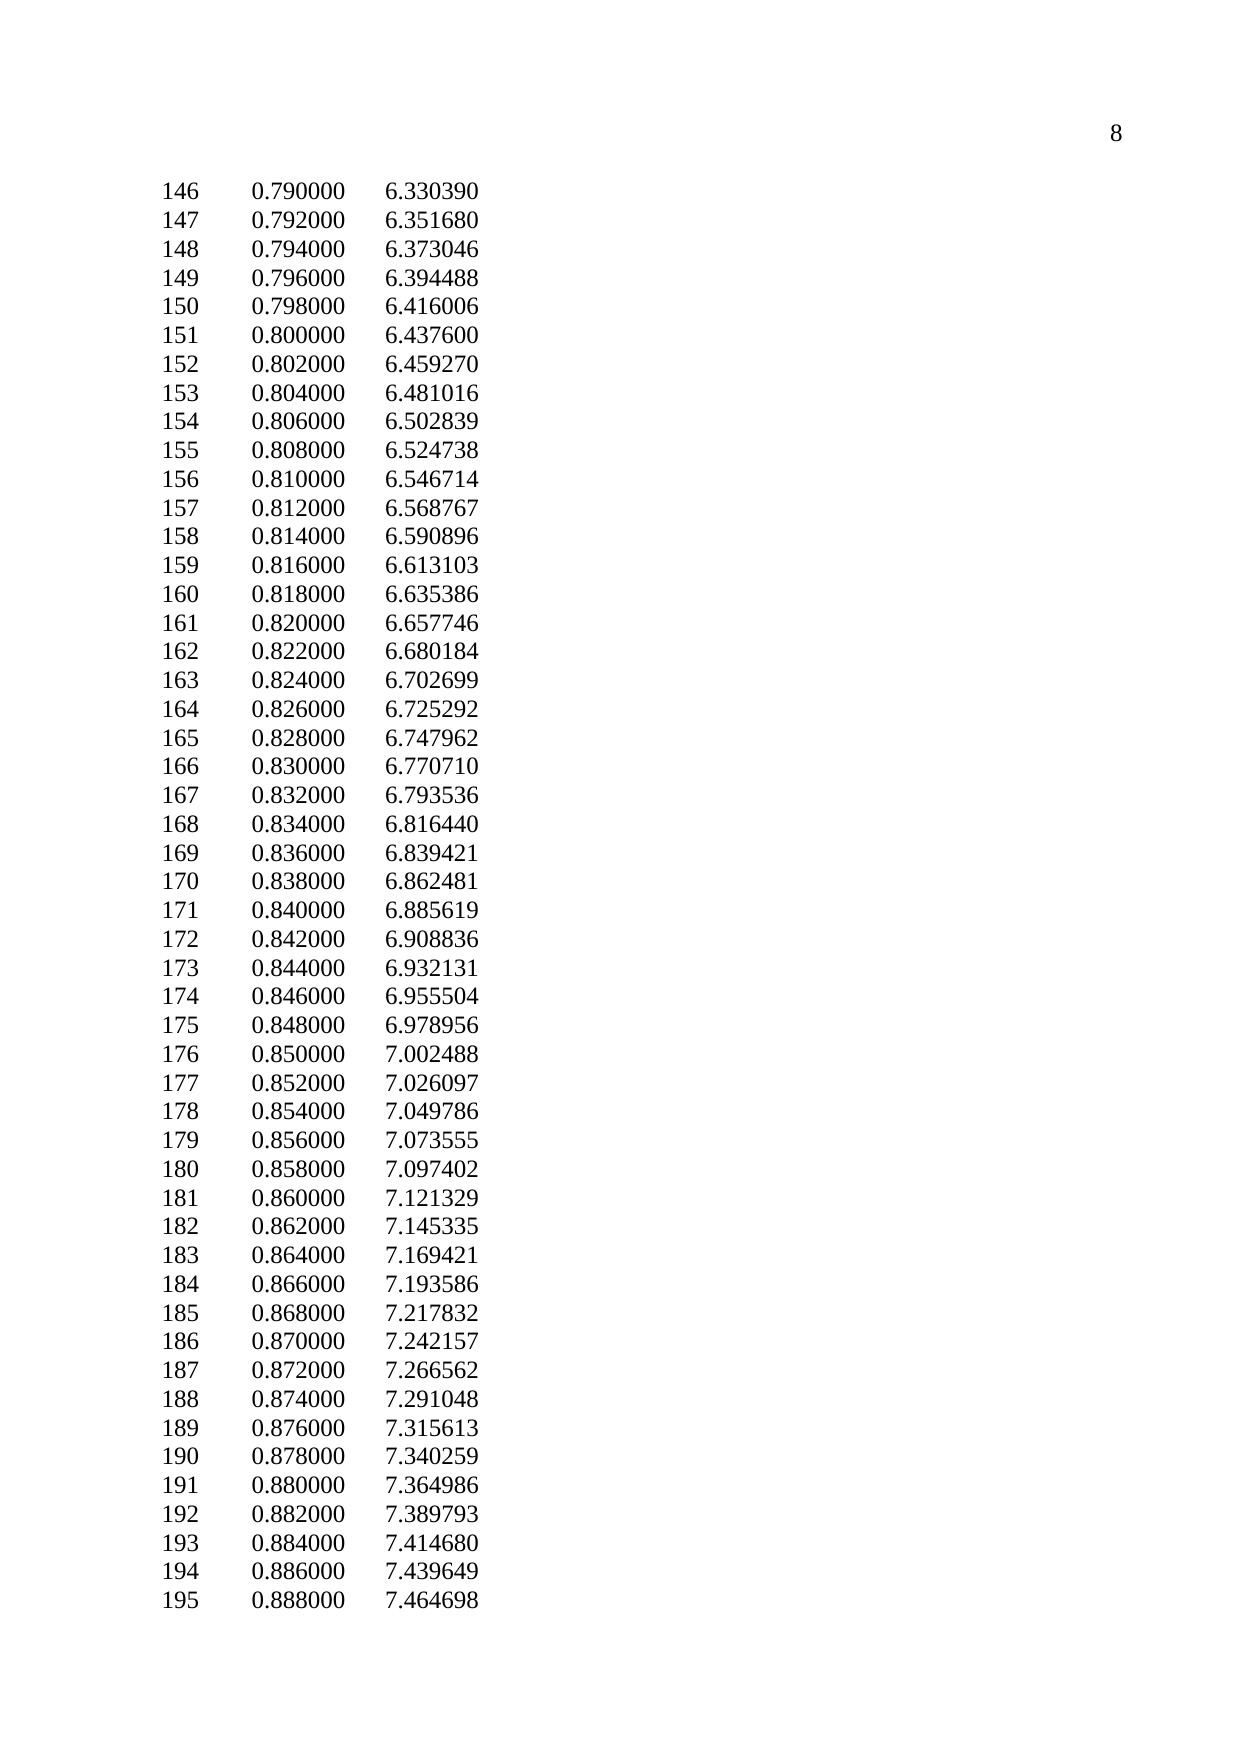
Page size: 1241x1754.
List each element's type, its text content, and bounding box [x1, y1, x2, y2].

table_cell 0.872000 [248, 1355, 382, 1384]
table_cell 0.834000 [248, 809, 382, 838]
table_cell 0.838000 [248, 866, 382, 895]
table_cell 191 [112, 1470, 248, 1499]
table_cell 6.613103 [382, 550, 515, 579]
table_cell 6.680184 [382, 636, 515, 665]
table_cell 0.828000 [248, 723, 382, 751]
table_cell 147 [112, 205, 248, 234]
table_cell 153 [112, 378, 248, 406]
table_cell 0.844000 [248, 953, 382, 981]
table_cell 0.816000 [248, 550, 382, 579]
table_cell 171 [112, 895, 248, 924]
table_cell 185 [112, 1298, 248, 1326]
table_cell 0.878000 [248, 1441, 382, 1470]
table_cell 183 [112, 1240, 248, 1269]
table_cell 0.808000 [248, 435, 382, 464]
table_cell 192 [112, 1499, 248, 1528]
table_cell 7.145335 [382, 1211, 515, 1240]
table_cell 7.414680 [382, 1528, 515, 1556]
table_cell 0.874000 [248, 1384, 382, 1413]
table_cell 7.242157 [382, 1326, 515, 1355]
table_cell 7.026097 [382, 1068, 515, 1096]
table_cell 172 [112, 924, 248, 953]
table_cell 0.814000 [248, 521, 382, 550]
table_cell 0.832000 [248, 780, 382, 809]
table_cell 0.868000 [248, 1298, 382, 1326]
table_cell 0.802000 [248, 349, 382, 378]
table_cell 0.854000 [248, 1096, 382, 1125]
table_cell 194 [112, 1556, 248, 1585]
table_cell 6.770710 [382, 751, 515, 780]
table_cell 0.804000 [248, 378, 382, 406]
table_cell 0.820000 [248, 608, 382, 636]
table_cell 0.884000 [248, 1528, 382, 1556]
table_cell 0.818000 [248, 579, 382, 608]
table_cell 6.481016 [382, 378, 515, 406]
table_cell 7.464698 [382, 1585, 515, 1614]
table_cell 6.394488 [382, 263, 515, 291]
table_cell 7.002488 [382, 1039, 515, 1068]
table_cell 187 [112, 1355, 248, 1384]
table_cell 167 [112, 780, 248, 809]
table_cell 6.978956 [382, 1010, 515, 1039]
table_cell 0.876000 [248, 1413, 382, 1441]
table_cell 0.864000 [248, 1240, 382, 1269]
table_cell 0.860000 [248, 1183, 382, 1211]
table_cell 159 [112, 550, 248, 579]
table_cell 6.885619 [382, 895, 515, 924]
table_cell 0.882000 [248, 1499, 382, 1528]
table_cell 7.073555 [382, 1125, 515, 1154]
table_cell 149 [112, 263, 248, 291]
table_cell 0.856000 [248, 1125, 382, 1154]
table_cell 0.836000 [248, 838, 382, 866]
table_cell 156 [112, 464, 248, 493]
table_cell 7.266562 [382, 1355, 515, 1384]
table_cell 193 [112, 1528, 248, 1556]
table_cell 6.747962 [382, 723, 515, 751]
table_cell 0.852000 [248, 1068, 382, 1096]
table_cell 0.862000 [248, 1211, 382, 1240]
table_cell 6.330390 [382, 176, 515, 205]
table_cell 0.792000 [248, 205, 382, 234]
table_cell 158 [112, 521, 248, 550]
table_cell 7.217832 [382, 1298, 515, 1326]
table_cell 6.635386 [382, 579, 515, 608]
table_cell 0.800000 [248, 320, 382, 349]
table_cell 180 [112, 1154, 248, 1183]
table_cell 0.840000 [248, 895, 382, 924]
table_cell 6.568767 [382, 493, 515, 521]
table_cell 168 [112, 809, 248, 838]
table_cell 0.794000 [248, 234, 382, 263]
table_cell 6.502839 [382, 406, 515, 435]
table_cell 195 [112, 1585, 248, 1614]
table_cell 6.908836 [382, 924, 515, 953]
table_cell 182 [112, 1211, 248, 1240]
table_cell 174 [112, 981, 248, 1010]
table_cell 0.822000 [248, 636, 382, 665]
table_cell 190 [112, 1441, 248, 1470]
table_cell 0.888000 [248, 1585, 382, 1614]
table_cell 0.810000 [248, 464, 382, 493]
table_cell 6.862481 [382, 866, 515, 895]
table_cell 6.839421 [382, 838, 515, 866]
table_cell 175 [112, 1010, 248, 1039]
table_cell 164 [112, 694, 248, 723]
table_cell 0.790000 [248, 176, 382, 205]
table_cell 6.793536 [382, 780, 515, 809]
table_cell 173 [112, 953, 248, 981]
table_cell 163 [112, 665, 248, 694]
table_cell 178 [112, 1096, 248, 1125]
table_cell 177 [112, 1068, 248, 1096]
table_cell 7.193586 [382, 1269, 515, 1298]
table_cell 161 [112, 608, 248, 636]
table_cell 0.848000 [248, 1010, 382, 1039]
table_cell 176 [112, 1039, 248, 1068]
table_cell 151 [112, 320, 248, 349]
table_cell 0.830000 [248, 751, 382, 780]
table_cell 162 [112, 636, 248, 665]
table_cell 6.546714 [382, 464, 515, 493]
table_cell 0.812000 [248, 493, 382, 521]
table_cell 179 [112, 1125, 248, 1154]
table_cell 6.955504 [382, 981, 515, 1010]
table_cell 0.886000 [248, 1556, 382, 1585]
table_cell 189 [112, 1413, 248, 1441]
table_cell 6.816440 [382, 809, 515, 838]
table_cell 0.798000 [248, 291, 382, 320]
table_cell 0.806000 [248, 406, 382, 435]
table_cell 148 [112, 234, 248, 263]
table_cell 0.850000 [248, 1039, 382, 1068]
table_cell 154 [112, 406, 248, 435]
table_cell 0.866000 [248, 1269, 382, 1298]
table_cell 7.097402 [382, 1154, 515, 1183]
table_cell 6.437600 [382, 320, 515, 349]
table_cell 6.351680 [382, 205, 515, 234]
table_cell 157 [112, 493, 248, 521]
table_cell 0.842000 [248, 924, 382, 953]
table_cell 6.702699 [382, 665, 515, 694]
table_cell 6.590896 [382, 521, 515, 550]
table_cell 6.373046 [382, 234, 515, 263]
table_cell 7.389793 [382, 1499, 515, 1528]
table_cell 6.459270 [382, 349, 515, 378]
table_cell 0.858000 [248, 1154, 382, 1183]
table_cell 152 [112, 349, 248, 378]
table_cell 6.725292 [382, 694, 515, 723]
table_cell 7.121329 [382, 1183, 515, 1211]
table_cell 169 [112, 838, 248, 866]
table_cell 155 [112, 435, 248, 464]
table_cell 7.439649 [382, 1556, 515, 1585]
table_cell 0.824000 [248, 665, 382, 694]
table_cell 160 [112, 579, 248, 608]
table_cell 6.932131 [382, 953, 515, 981]
table_cell 146 [112, 176, 248, 205]
table_cell 6.657746 [382, 608, 515, 636]
table_cell 0.796000 [248, 263, 382, 291]
table_cell 7.291048 [382, 1384, 515, 1413]
table_cell 0.870000 [248, 1326, 382, 1355]
table_cell 150 [112, 291, 248, 320]
table_cell 7.315613 [382, 1413, 515, 1441]
table_cell 6.416006 [382, 291, 515, 320]
table_cell 184 [112, 1269, 248, 1298]
table_cell 7.364986 [382, 1470, 515, 1499]
table_cell 170 [112, 866, 248, 895]
table_cell 166 [112, 751, 248, 780]
table_cell 165 [112, 723, 248, 751]
table_cell 0.826000 [248, 694, 382, 723]
table_cell 7.169421 [382, 1240, 515, 1269]
table_cell 7.340259 [382, 1441, 515, 1470]
table_cell 181 [112, 1183, 248, 1211]
table_cell 0.880000 [248, 1470, 382, 1499]
table_cell 0.846000 [248, 981, 382, 1010]
table_cell 7.049786 [382, 1096, 515, 1125]
table_cell 6.524738 [382, 435, 515, 464]
table_cell 188 [112, 1384, 248, 1413]
table_cell 186 [112, 1326, 248, 1355]
